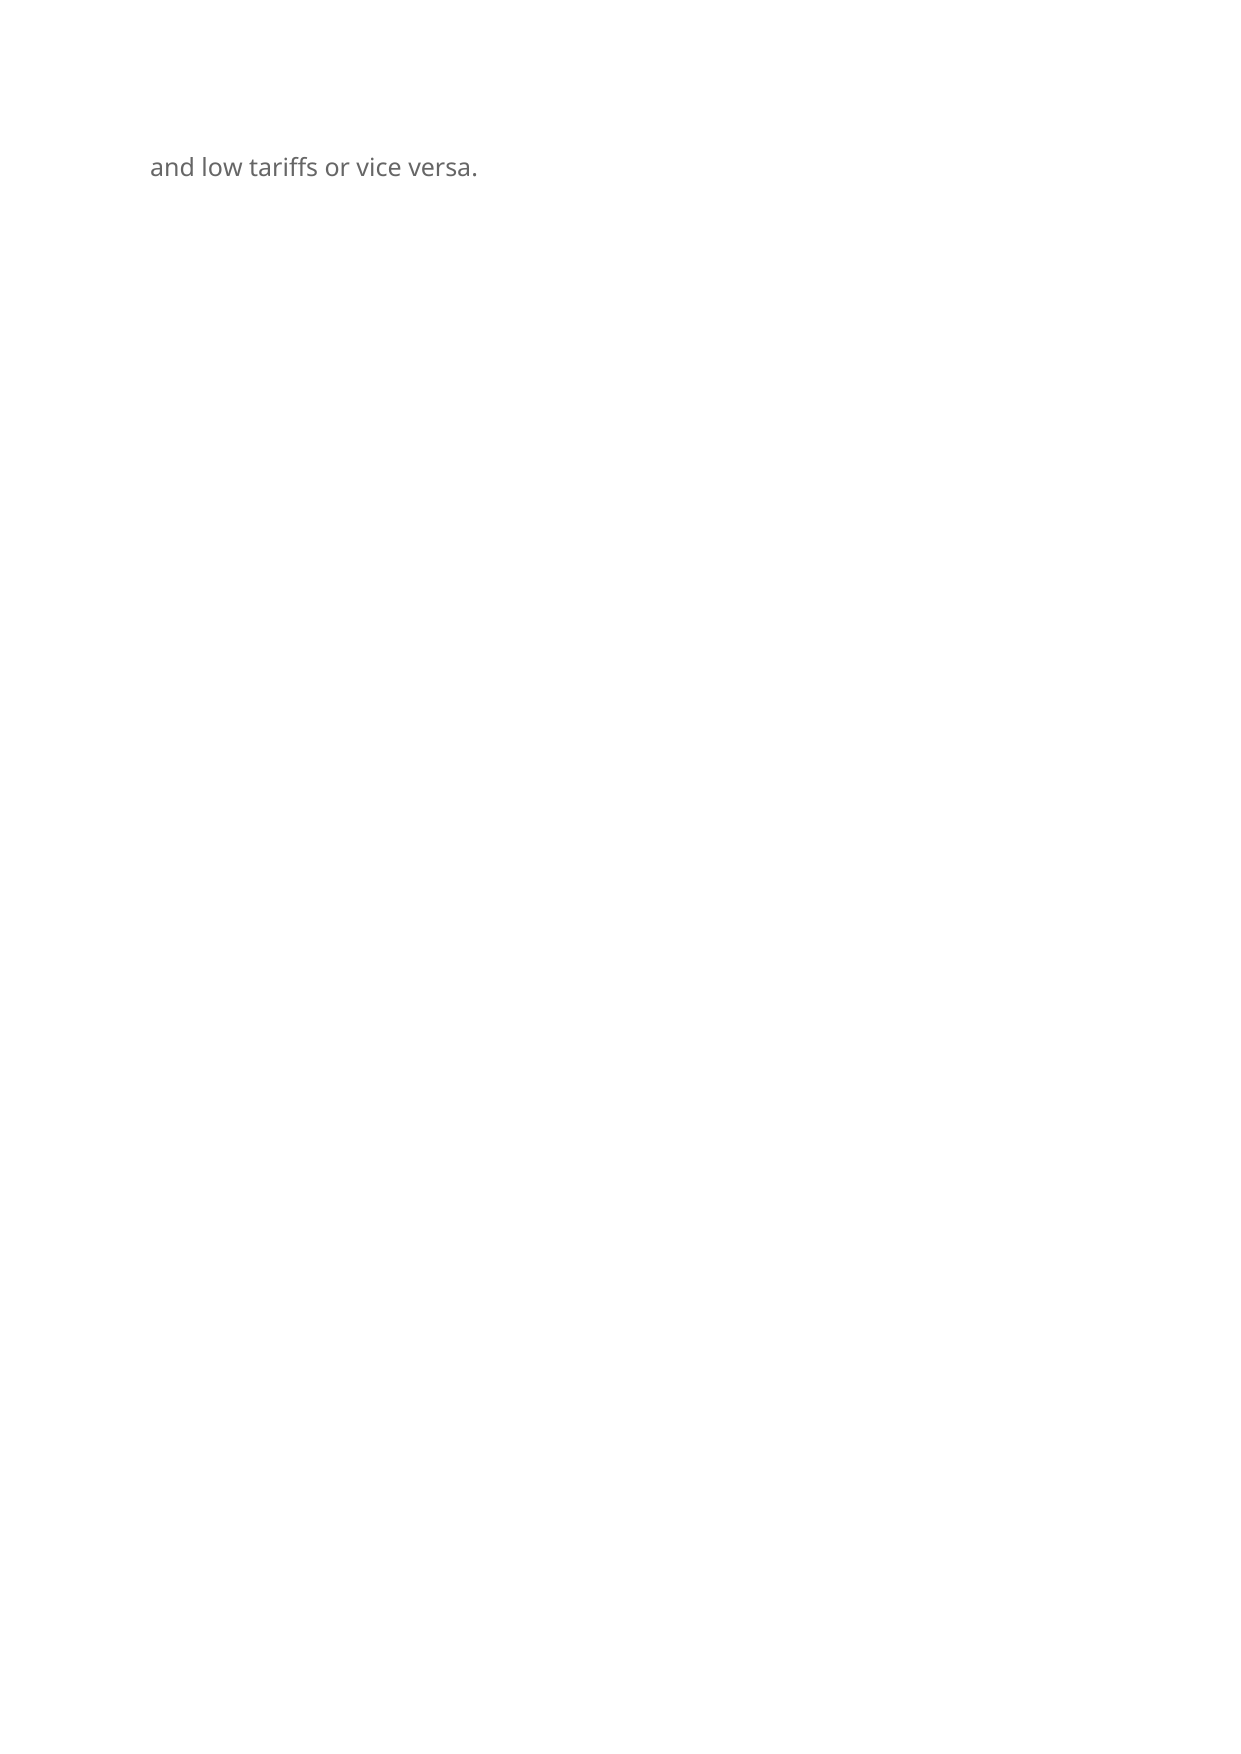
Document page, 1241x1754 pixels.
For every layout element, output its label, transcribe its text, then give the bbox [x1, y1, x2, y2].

text and low tariffs or vice versa. [150, 150, 1090, 184]
